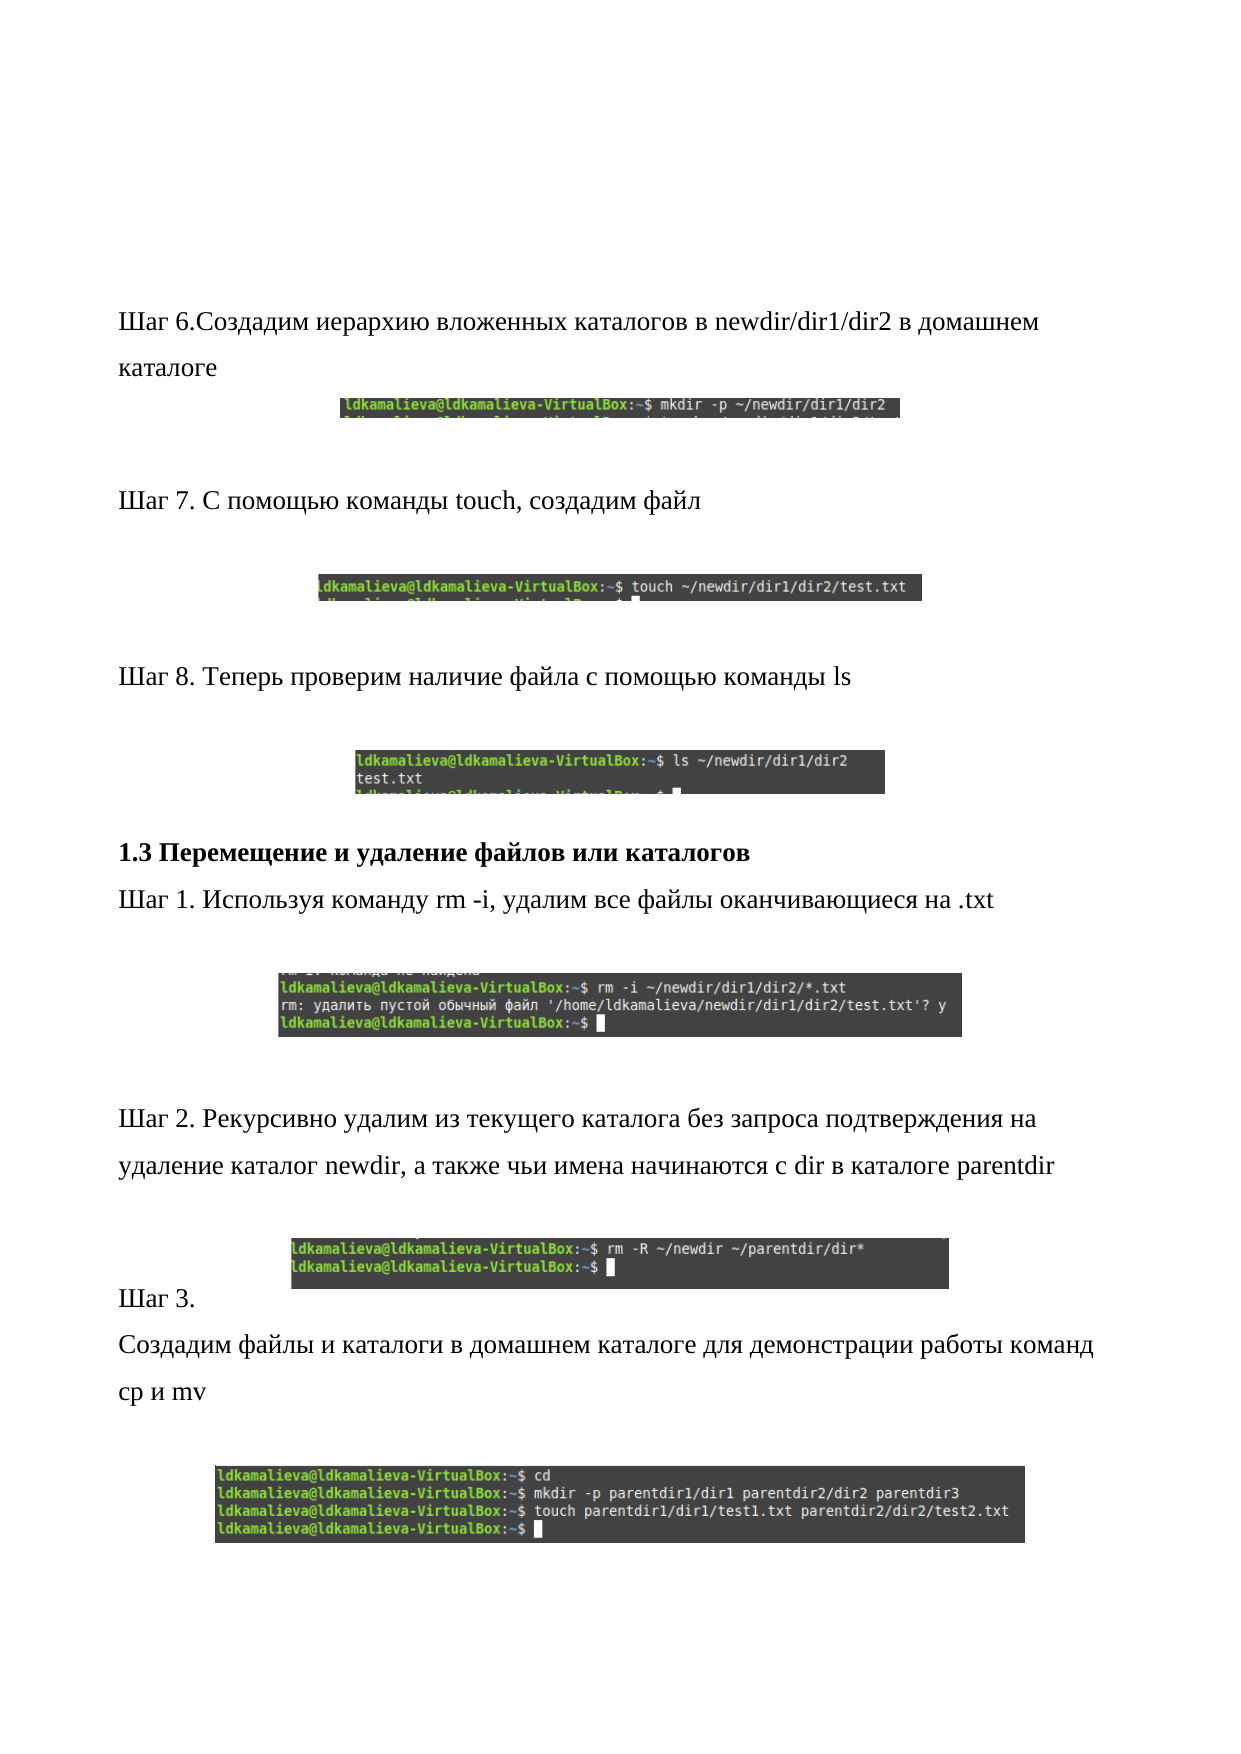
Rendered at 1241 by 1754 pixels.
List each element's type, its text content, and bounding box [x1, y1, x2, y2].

picture [215, 1465, 1025, 1543]
picture [318, 574, 922, 601]
text Шаг 3. Создадим файлы и каталоги в домашнем каталоге для демонстрации работы команд cp и mv [118, 1282, 1122, 1406]
picture [291, 1238, 949, 1289]
picture [355, 750, 885, 794]
text Шаг 2. Рекурсивно удалим из текущего каталога без запроса подтверждения на удаление каталог newdir, а также чьи имена начинаются с dir в каталоге parentdir [118, 1102, 1122, 1180]
text Шаг 1. Используя команду rm -i, удалим все файлы оканчивающиеся на .txt [118, 883, 1122, 914]
text Шаг 6.Создадим иерархию вложенных каталогов в newdir/dir1/dir2 в домашнем каталоге [118, 305, 1122, 383]
text Шаг 7. С помощью команды touch, создадим файл [118, 484, 1122, 516]
picture [278, 973, 962, 1037]
picture [340, 398, 900, 418]
text Шаг 8. Теперь проверим наличие файла с помощью команды ls [118, 660, 1122, 692]
text 1.3 Перемещение и удаление файлов или каталогов [118, 836, 1122, 868]
